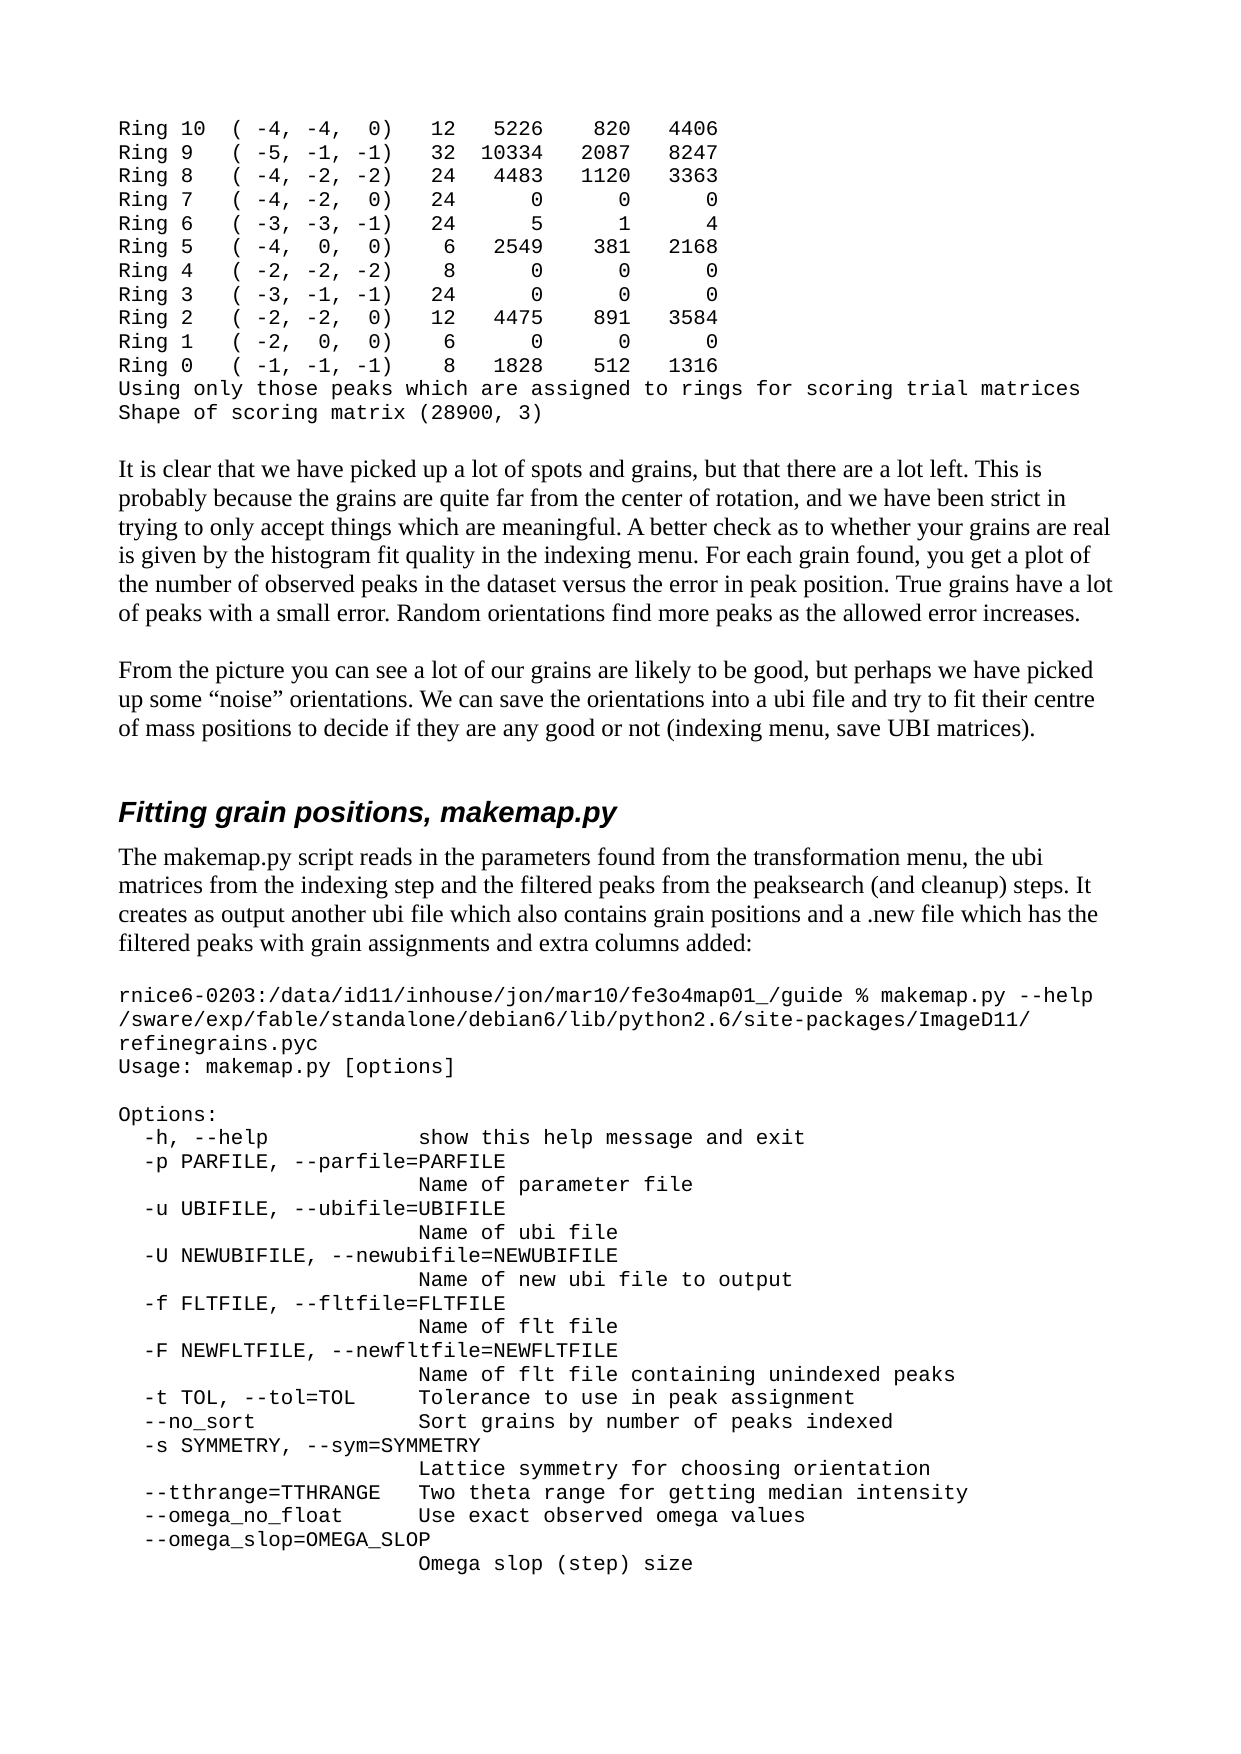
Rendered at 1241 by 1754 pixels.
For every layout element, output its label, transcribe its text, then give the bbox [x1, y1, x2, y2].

text /sware/exp/fable/standalone/debian6/lib/python2.6/site-packages/ImageD11/refinegrains.pyc [118, 1009, 1122, 1056]
text Usage: makemap.py [options] [118, 1056, 1122, 1080]
text --tthrange=TTHRANGE Two theta range for getting median intensity [118, 1482, 1122, 1506]
text Ring 6 ( -3, -3, -1) 24 5 1 4 [118, 213, 1122, 236]
text Ring 5 ( -4, 0, 0) 6 2549 381 2168 [118, 236, 1122, 260]
text Ring 7 ( -4, -2, 0) 24 0 0 0 [118, 189, 1122, 213]
text -h, --help show this help message and exit [118, 1127, 1122, 1151]
text Options: [118, 1103, 1122, 1127]
text Name of flt file [118, 1316, 1122, 1340]
text Name of parameter file [118, 1174, 1122, 1198]
text Ring 4 ( -2, -2, -2) 8 0 0 0 [118, 260, 1122, 284]
text --omega_slop=OMEGA_SLOP [118, 1529, 1122, 1553]
text Ring 2 ( -2, -2, 0) 12 4475 891 3584 [118, 307, 1122, 331]
text Ring 0 ( -1, -1, -1) 8 1828 512 1316 [118, 354, 1122, 378]
text -p PARFILE, --parfile=PARFILE [118, 1151, 1122, 1174]
text -f FLTFILE, --fltfile=FLTFILE [118, 1293, 1122, 1316]
text --omega_no_float Use exact observed omega values [118, 1506, 1122, 1529]
subtitle Fitting grain positions, makemap.py [118, 796, 1122, 829]
text The makemap.py script reads in the parameters found from the transformation menu, the ubi matrices from the indexing step and the filtered peaks from the peaksearch (and cleanup) steps. It creates as output another ubi file which also contains grain positions and a .new file which has the filtered peaks with grain assignments and extra columns added: [118, 842, 1122, 957]
text Name of flt file containing unindexed peaks [118, 1364, 1122, 1387]
text --no_sort Sort grains by number of peaks indexed [118, 1411, 1122, 1434]
text Shape of scoring matrix (28900, 3) [118, 402, 1122, 426]
text Ring 1 ( -2, 0, 0) 6 0 0 0 [118, 331, 1122, 354]
text -u UBIFILE, --ubifile=UBIFILE [118, 1198, 1122, 1222]
text Ring 3 ( -3, -1, -1) 24 0 0 0 [118, 284, 1122, 307]
text It is clear that we have picked up a lot of spots and grains, but that there are a lot left. This is probably because the grains are quite far from the center of rotation, and we have been strict in trying to only accept things which are meaningful. A better check as to whether your grains are real is given by the histogram fit quality in the indexing menu. For each grain found, you get a plot of the number of observed peaks in the dataset versus the error in peak position. True grains have a lot of peaks with a small error. Random orientations find more peaks as the allowed error increases. [118, 454, 1122, 627]
text -U NEWUBIFILE, --newubifile=NEWUBIFILE [118, 1245, 1122, 1269]
text From the picture you can see a lot of our grains are likely to be good, but perhaps we have picked up some “noise” orientations. We can save the orientations into a ubi file and try to fit their centre of mass positions to decide if they are any good or not (indexing menu, save UBI matrices). [118, 656, 1122, 742]
text Ring 8 ( -4, -2, -2) 24 4483 1120 3363 [118, 165, 1122, 189]
text Using only those peaks which are assigned to rings for scoring trial matrices [118, 378, 1122, 402]
text Ring 9 ( -5, -1, -1) 32 10334 2087 8247 [118, 142, 1122, 165]
text Name of ubi file [118, 1222, 1122, 1245]
text -s SYMMETRY, --sym=SYMMETRY [118, 1434, 1122, 1458]
text rnice6-0203:/data/id11/inhouse/jon/mar10/fe3o4map01_/guide % makemap.py --help [118, 985, 1122, 1009]
text Lattice symmetry for choosing orientation [118, 1458, 1122, 1482]
text -F NEWFLTFILE, --newfltfile=NEWFLTFILE [118, 1340, 1122, 1364]
text Name of new ubi file to output [118, 1269, 1122, 1293]
text -t TOL, --tol=TOL Tolerance to use in peak assignment [118, 1387, 1122, 1411]
text Omega slop (step) size [118, 1553, 1122, 1576]
text Ring 10 ( -4, -4, 0) 12 5226 820 4406 [118, 118, 1122, 142]
